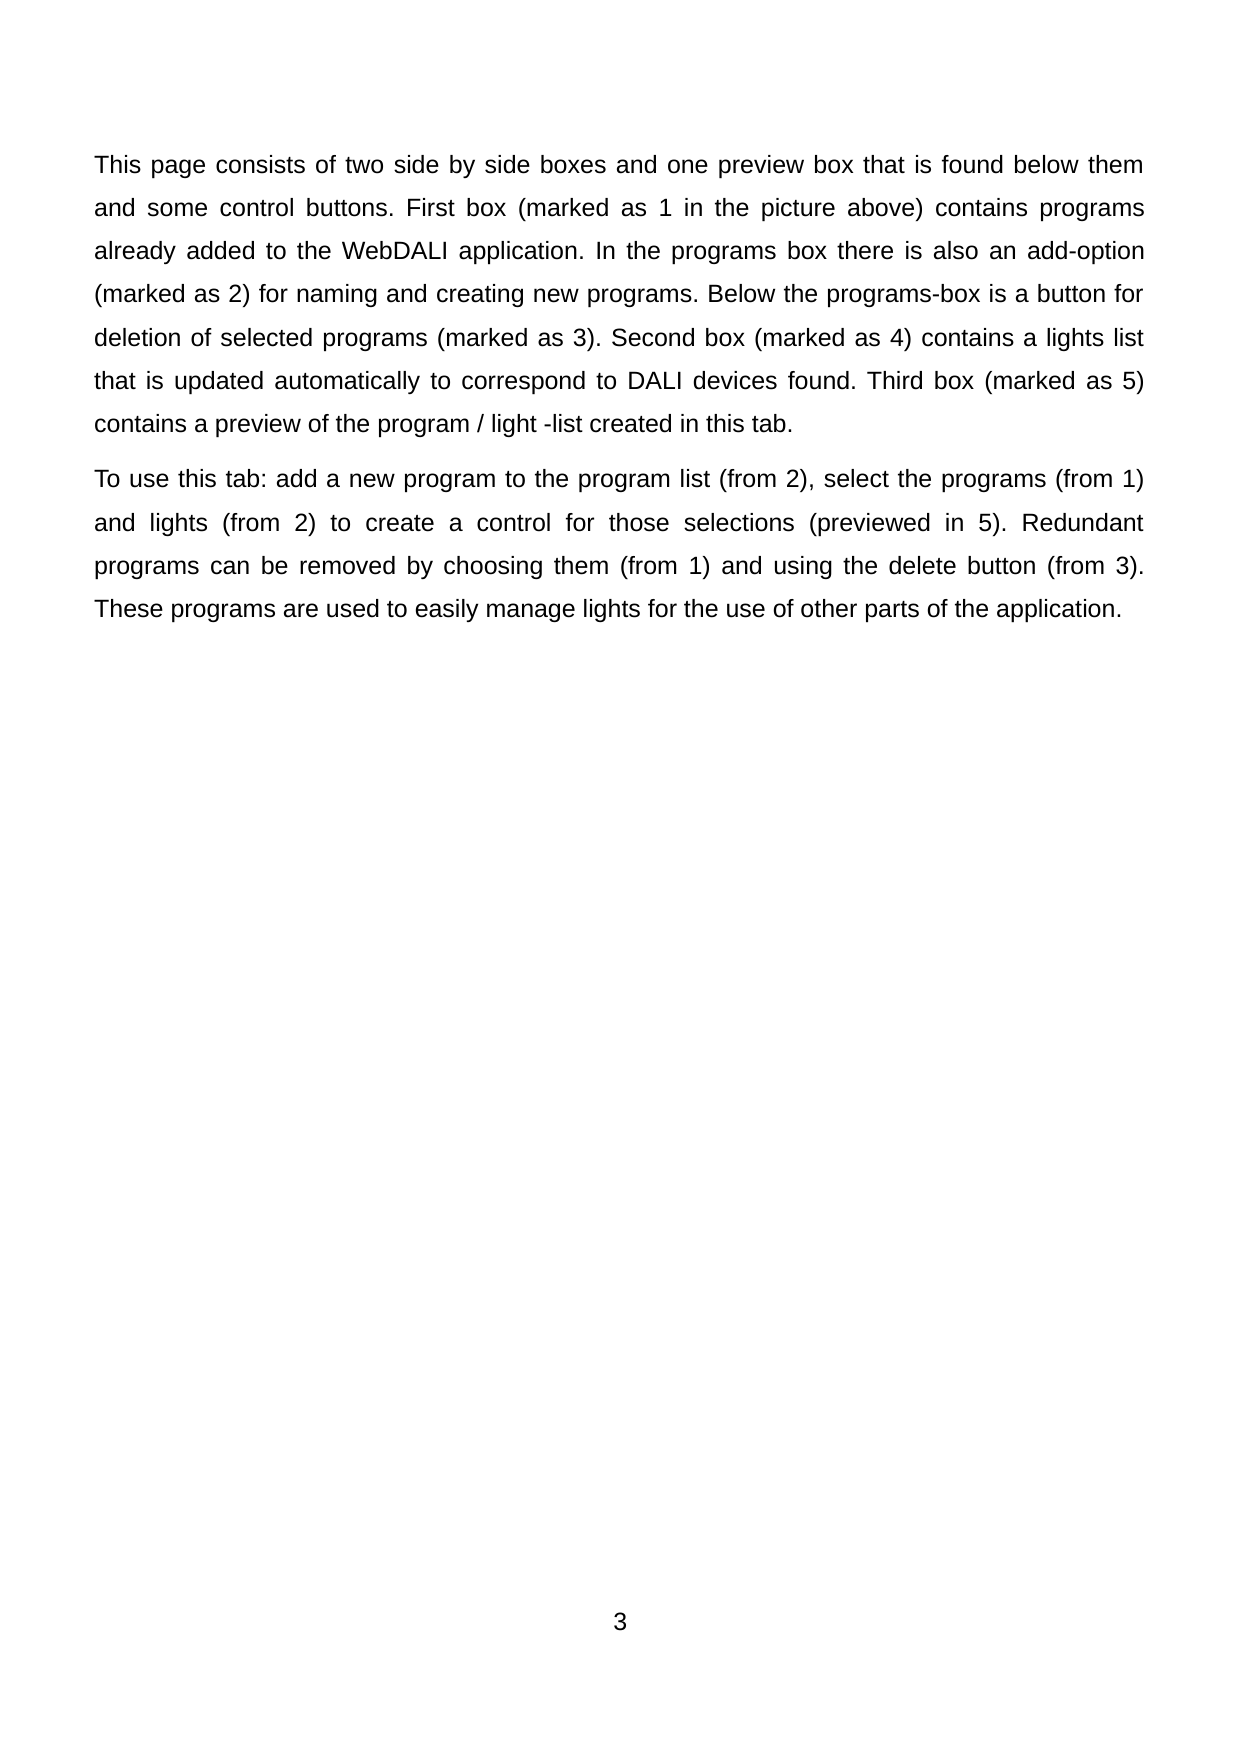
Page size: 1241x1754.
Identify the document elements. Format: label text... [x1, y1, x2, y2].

text To use this tab: add a new program to the program list (from 2), select the programs (from 1) and lights (from 2) to create a control for those selections (previewed in 5). Redundant programs can be removed by choosing them (from 1) and using the delete button (from 3). These programs are used to easily manage lights for the use of other parts of the application. [94, 464, 1146, 622]
text This page consists of two side by side boxes and one preview box that is found below them and some control buttons. First box (marked as 1 in the picture above) contains programs already added to the WebDALI application. In the programs box there is also an add-option (marked as 2) for naming and creating new programs. Below the programs-box is a button for deletion of selected programs (marked as 3). Second box (marked as 4) contains a lights list that is updated automatically to correspond to DALI devices found. Third box (marked as 5) contains a preview of the program / light -list created in this tab. [94, 150, 1146, 437]
